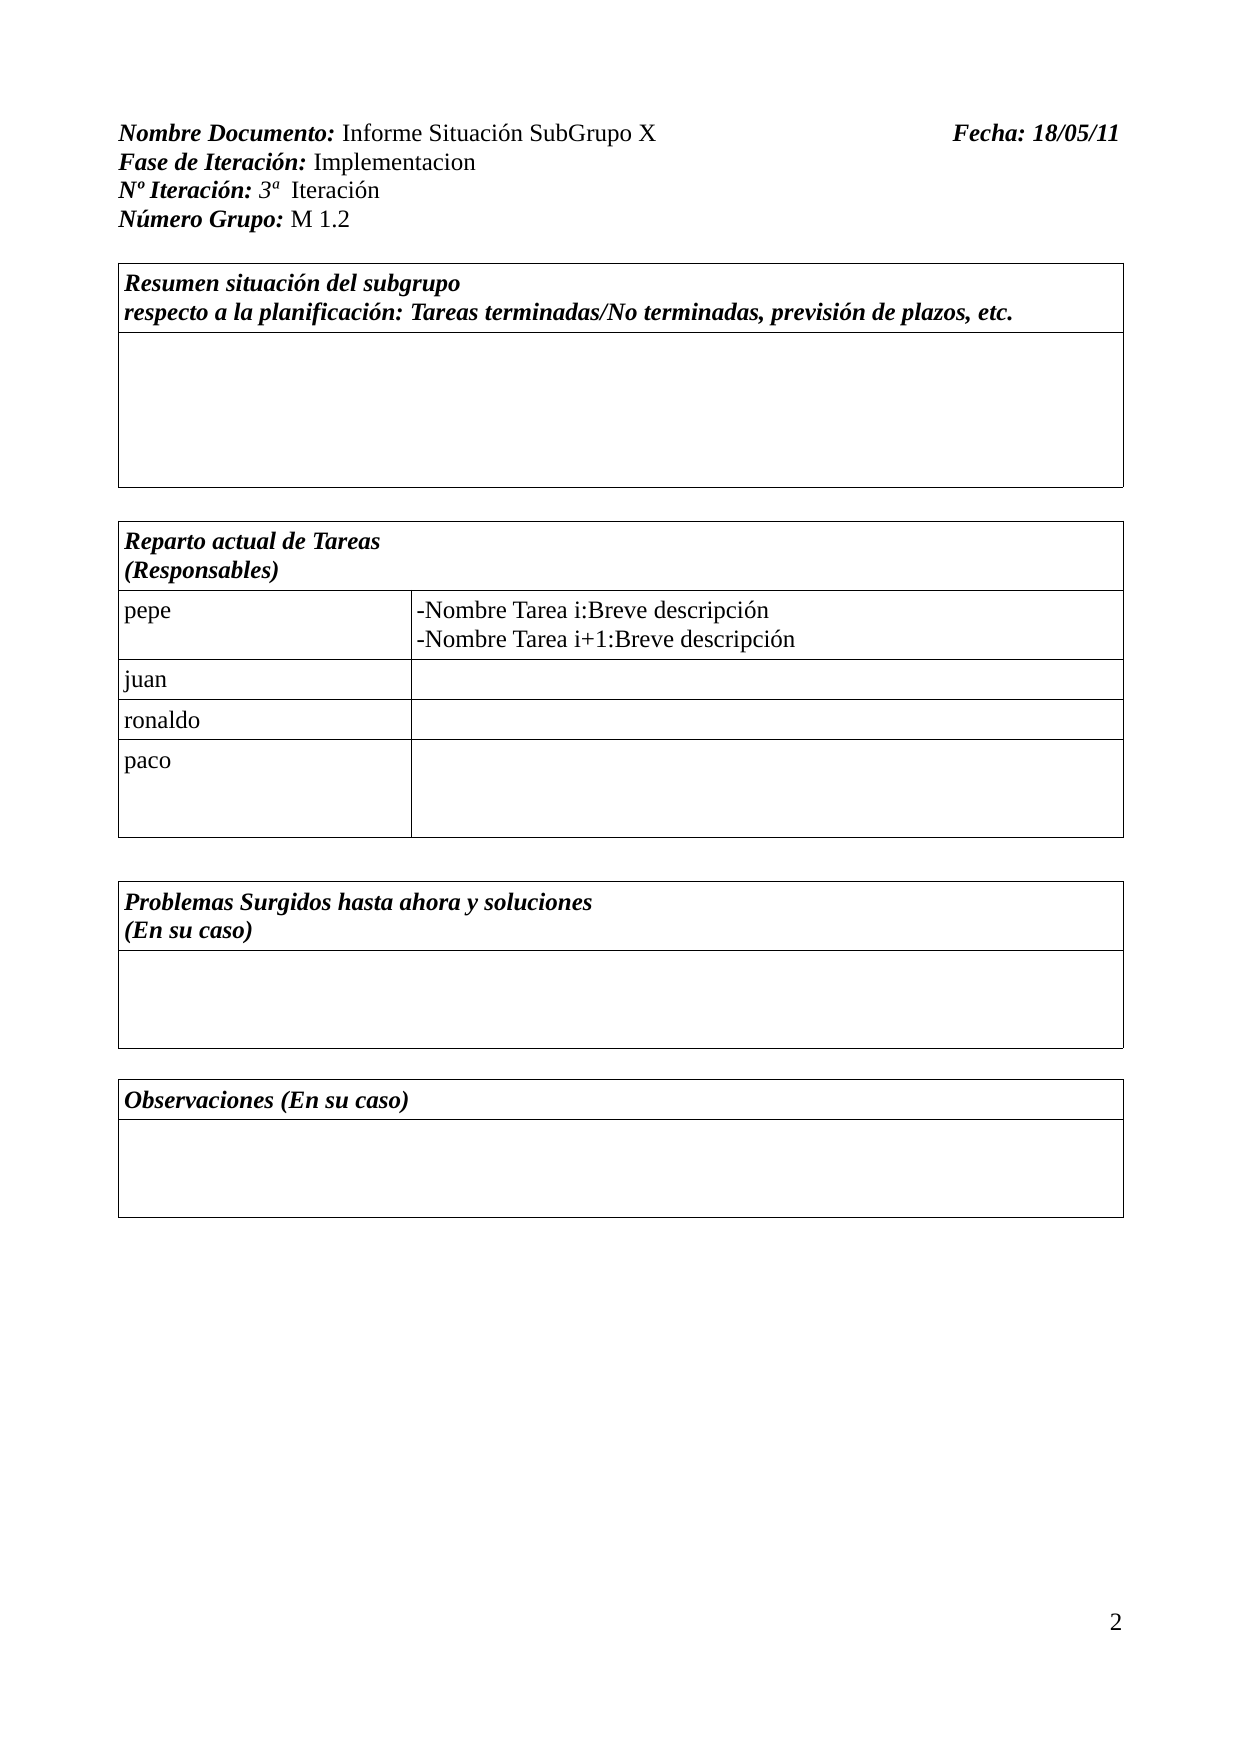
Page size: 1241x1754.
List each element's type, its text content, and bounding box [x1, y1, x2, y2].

table_header Reparto actual de Tareas (Responsables) [119, 522, 1123, 590]
table_cell ronaldo [119, 700, 411, 739]
table_cell pepe [119, 591, 411, 659]
table_cell [119, 951, 1123, 1048]
table_cell [119, 333, 1123, 487]
table_cell -Nombre Tarea i:Breve descripción -Nombre Tarea i+1:Breve descripción [412, 591, 1123, 659]
table_header Resumen situación del subgrupo respecto a la planificación: Tareas terminadas/No terminadas, previsión de plazos, etc. [119, 264, 1123, 332]
table_cell [412, 740, 1123, 837]
table_header Observaciones (En su caso) [119, 1080, 1123, 1119]
table_cell [412, 660, 1123, 699]
table_cell [119, 1120, 1123, 1217]
table_cell juan [119, 660, 411, 699]
table_cell [412, 700, 1123, 739]
table_header Problemas Surgidos hasta ahora y soluciones (En su caso) [119, 882, 1123, 950]
table_cell paco [119, 740, 411, 837]
